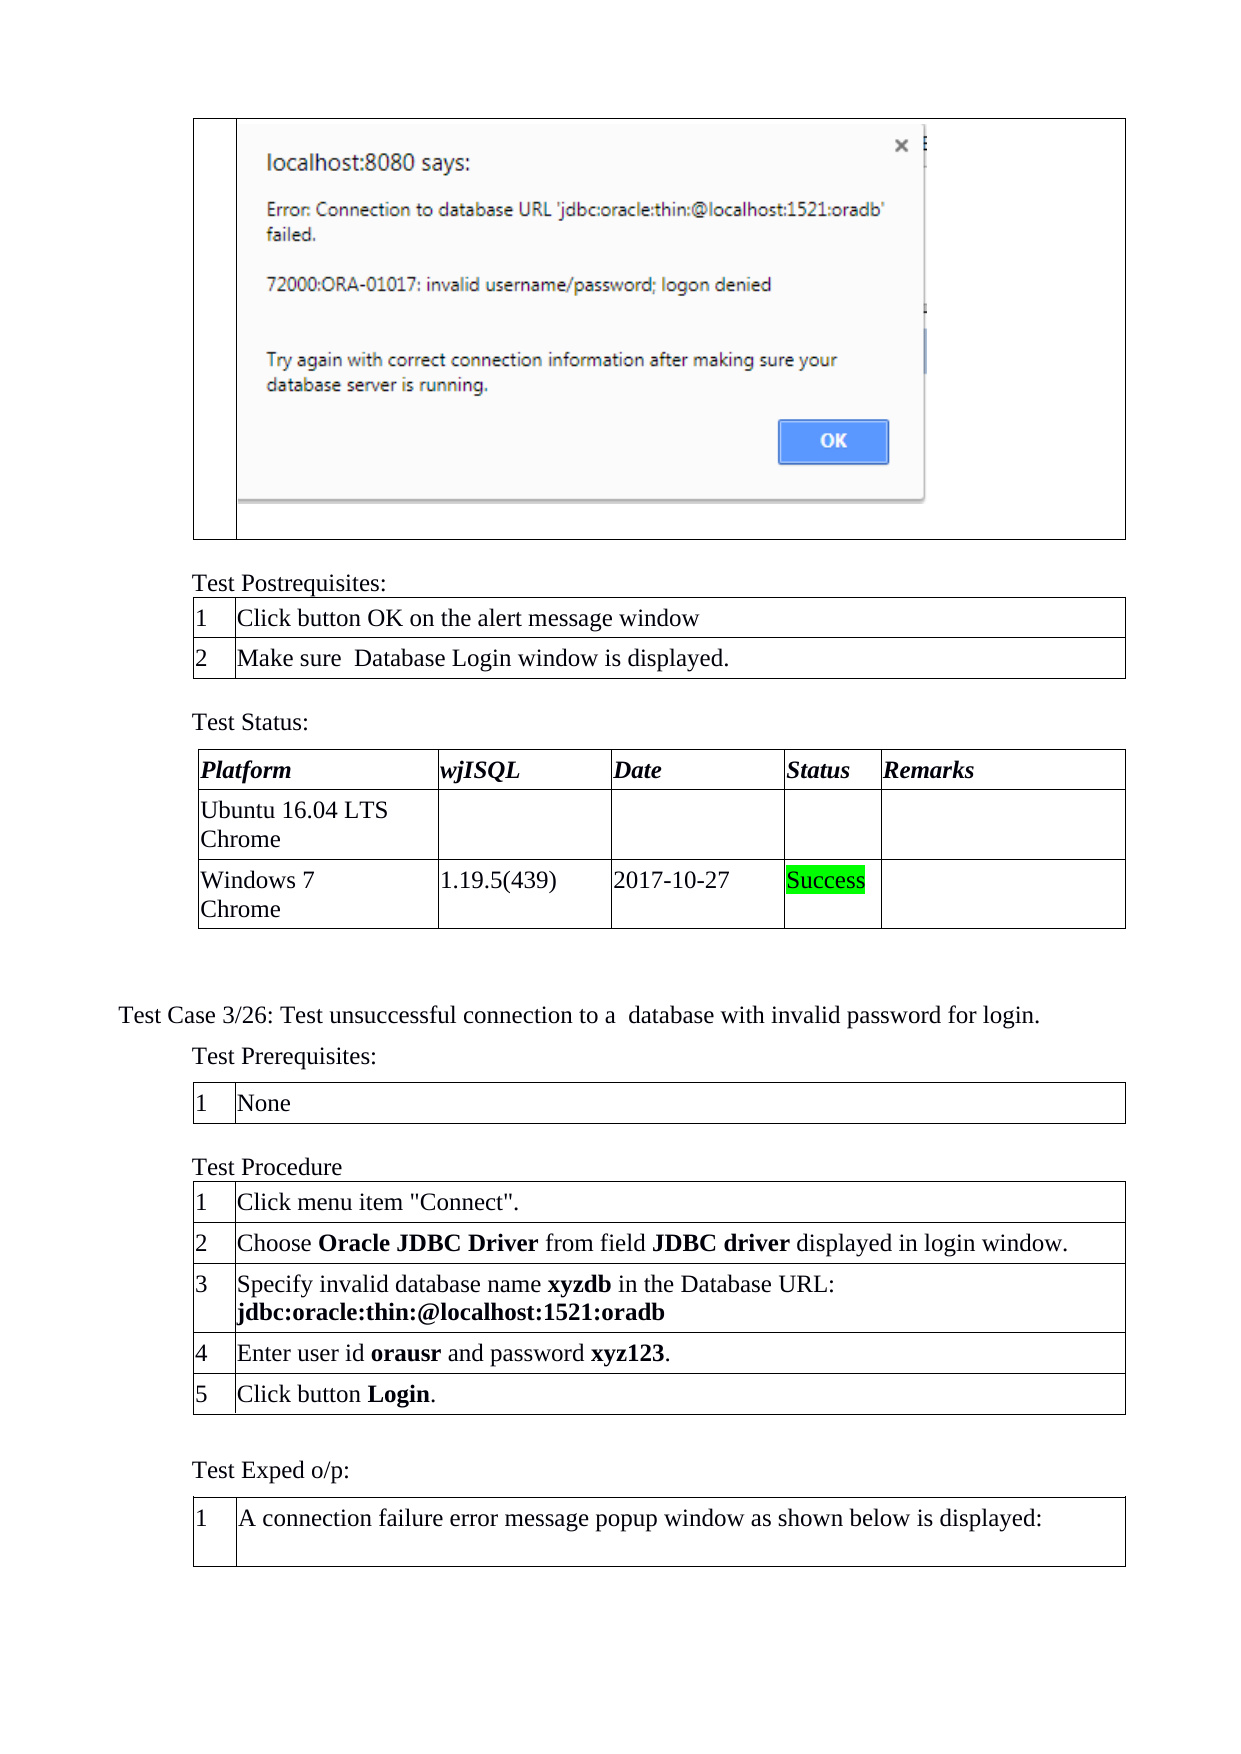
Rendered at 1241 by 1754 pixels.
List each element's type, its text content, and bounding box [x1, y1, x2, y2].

table_header 1 [194, 598, 235, 637]
table_header None [236, 1083, 1125, 1123]
table_header 1 [194, 1498, 236, 1566]
table_header A connection failure error message popup window as shown below is displayed: [237, 1498, 1125, 1566]
table_header Remarks [882, 750, 1125, 789]
text Test Status: [118, 707, 1122, 736]
table_cell [439, 790, 611, 859]
table_cell 2 [194, 638, 235, 678]
table_cell 1.19.5(439) [439, 860, 611, 928]
table_cell Ubuntu 16.04 LTS Chrome [199, 790, 438, 859]
table_header 1 [194, 1083, 235, 1123]
table_cell Enter user id orausr and password xyz123. [236, 1333, 1125, 1373]
table_header Date [612, 750, 784, 789]
table_cell 2 [194, 1223, 235, 1262]
table_cell [612, 790, 784, 859]
table_header [194, 119, 236, 538]
table_cell Specify invalid database name xyzdb in the Database URL: jdbc:oracle:thin:@localhost:1521:oradb [236, 1264, 1125, 1332]
table_cell [882, 790, 1125, 859]
table_cell 3 [194, 1264, 235, 1332]
table_cell 2017-10-27 [612, 860, 784, 928]
table_cell Make sure Database Login window is displayed. [236, 638, 1125, 678]
table_header Click menu item "Connect". [236, 1182, 1125, 1222]
picture [237, 124, 927, 504]
table_cell Windows 7 Chrome [199, 860, 438, 928]
table_cell 4 [194, 1333, 235, 1373]
table_cell [785, 790, 881, 859]
text Test Exped o/p: [118, 1455, 1122, 1484]
table_header Status [785, 750, 881, 789]
table_header 1 [194, 1182, 235, 1222]
text Test Postrequisites: [118, 568, 1122, 597]
table_header Click button OK on the alert message window [236, 598, 1125, 637]
table_cell Success [785, 860, 881, 928]
table_cell [882, 860, 1125, 928]
table_header [237, 119, 1125, 538]
table_cell Click button Login. [236, 1374, 1125, 1413]
table_header wjISQL [439, 750, 611, 789]
table_cell Choose Oracle JDBC Driver from field JDBC driver displayed in login window. [236, 1223, 1125, 1262]
table_header Platform [199, 750, 438, 789]
text Test Case 3/26: Test unsuccessful connection to a database with invalid password for login. [118, 1000, 1122, 1028]
text Test Procedure [118, 1152, 1122, 1181]
table_cell 5 [194, 1374, 235, 1413]
text Test Prerequisites: [118, 1041, 1122, 1070]
